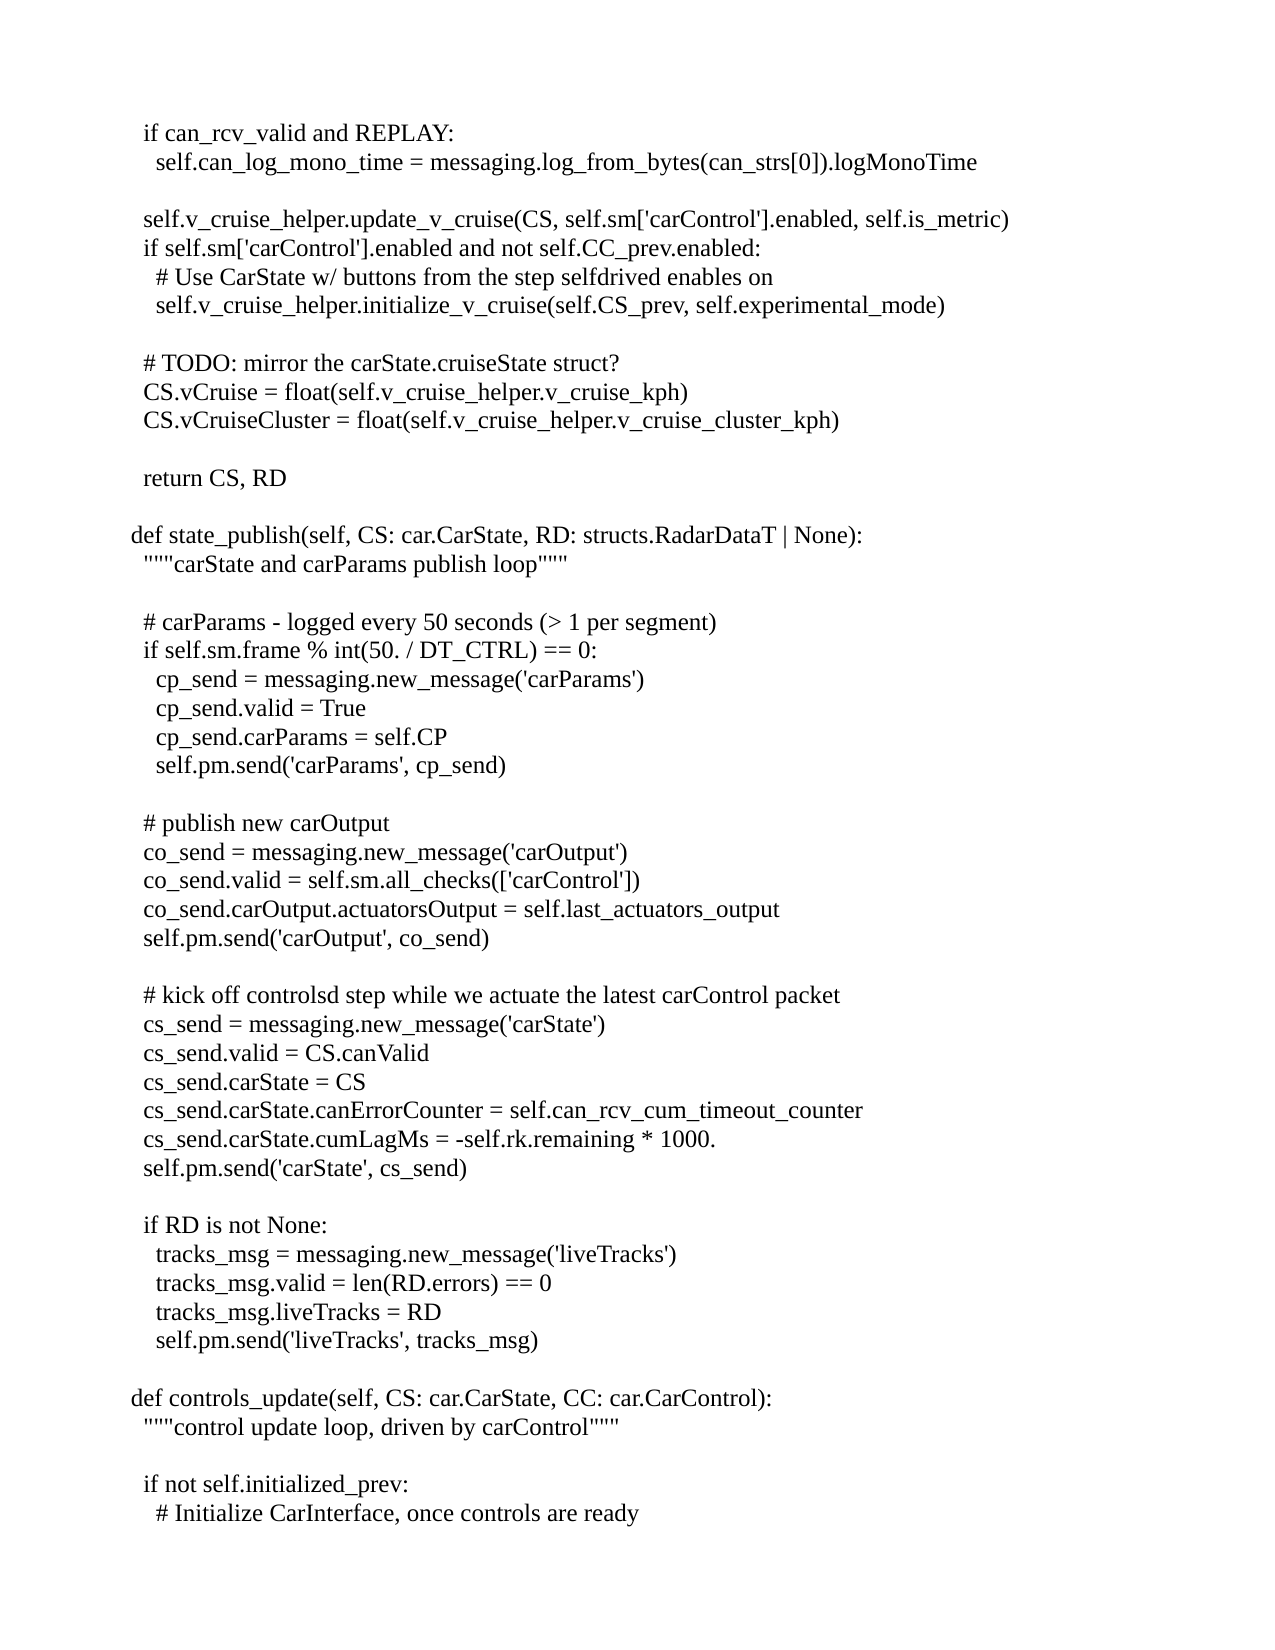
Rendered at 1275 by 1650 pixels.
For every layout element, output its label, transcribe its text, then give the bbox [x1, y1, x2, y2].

text if not self.initialized_prev: [118, 1469, 1157, 1498]
text self.pm.send('carOutput', co_send) [118, 923, 1157, 952]
text # publish new carOutput [118, 808, 1157, 837]
text if self.sm.frame % int(50. / DT_CTRL) == 0: [118, 636, 1157, 664]
text cp_send = messaging.new_message('carParams') [118, 664, 1157, 693]
text # Use CarState w/ buttons from the step selfdrived enables on [118, 262, 1157, 291]
text # TODO: mirror the carState.cruiseState struct? [118, 348, 1157, 377]
text if can_rcv_valid and REPLAY: [118, 118, 1157, 147]
text self.can_log_mono_time = messaging.log_from_bytes(can_strs[0]).logMonoTime [118, 147, 1157, 176]
text tracks_msg.liveTracks = RD [118, 1297, 1157, 1326]
text cs_send.carState = CS [118, 1067, 1157, 1096]
text self.pm.send('carState', cs_send) [118, 1153, 1157, 1182]
text cs_send.valid = CS.canValid [118, 1038, 1157, 1067]
text """carState and carParams publish loop""" [118, 549, 1157, 578]
text return CS, RD [118, 463, 1157, 492]
text if self.sm['carControl'].enabled and not self.CC_prev.enabled: [118, 233, 1157, 262]
text self.v_cruise_helper.initialize_v_cruise(self.CS_prev, self.experimental_mode) [118, 291, 1157, 319]
text self.v_cruise_helper.update_v_cruise(CS, self.sm['carControl'].enabled, self.is_metric) [118, 204, 1157, 233]
text self.pm.send('liveTracks', tracks_msg) [118, 1326, 1157, 1354]
text CS.vCruise = float(self.v_cruise_helper.v_cruise_kph) [118, 377, 1157, 406]
text cp_send.valid = True [118, 693, 1157, 722]
text cs_send.carState.cumLagMs = -self.rk.remaining * 1000. [118, 1124, 1157, 1153]
text """control update loop, driven by carControl""" [118, 1412, 1157, 1441]
text def controls_update(self, CS: car.CarState, CC: car.CarControl): [118, 1383, 1157, 1412]
text cp_send.carParams = self.CP [118, 722, 1157, 751]
text # kick off controlsd step while we actuate the latest carControl packet [118, 981, 1157, 1009]
text cs_send = messaging.new_message('carState') [118, 1009, 1157, 1038]
text # Initialize CarInterface, once controls are ready [118, 1498, 1157, 1527]
text # carParams - logged every 50 seconds (> 1 per segment) [118, 607, 1157, 636]
text tracks_msg = messaging.new_message('liveTracks') [118, 1239, 1157, 1268]
text co_send.carOutput.actuatorsOutput = self.last_actuators_output [118, 894, 1157, 923]
text cs_send.carState.canErrorCounter = self.can_rcv_cum_timeout_counter [118, 1096, 1157, 1124]
text if RD is not None: [118, 1211, 1157, 1239]
text tracks_msg.valid = len(RD.errors) == 0 [118, 1268, 1157, 1297]
text self.pm.send('carParams', cp_send) [118, 751, 1157, 779]
text co_send.valid = self.sm.all_checks(['carControl']) [118, 866, 1157, 894]
text co_send = messaging.new_message('carOutput') [118, 837, 1157, 866]
text CS.vCruiseCluster = float(self.v_cruise_helper.v_cruise_cluster_kph) [118, 406, 1157, 434]
text def state_publish(self, CS: car.CarState, RD: structs.RadarDataT | None): [118, 521, 1157, 549]
